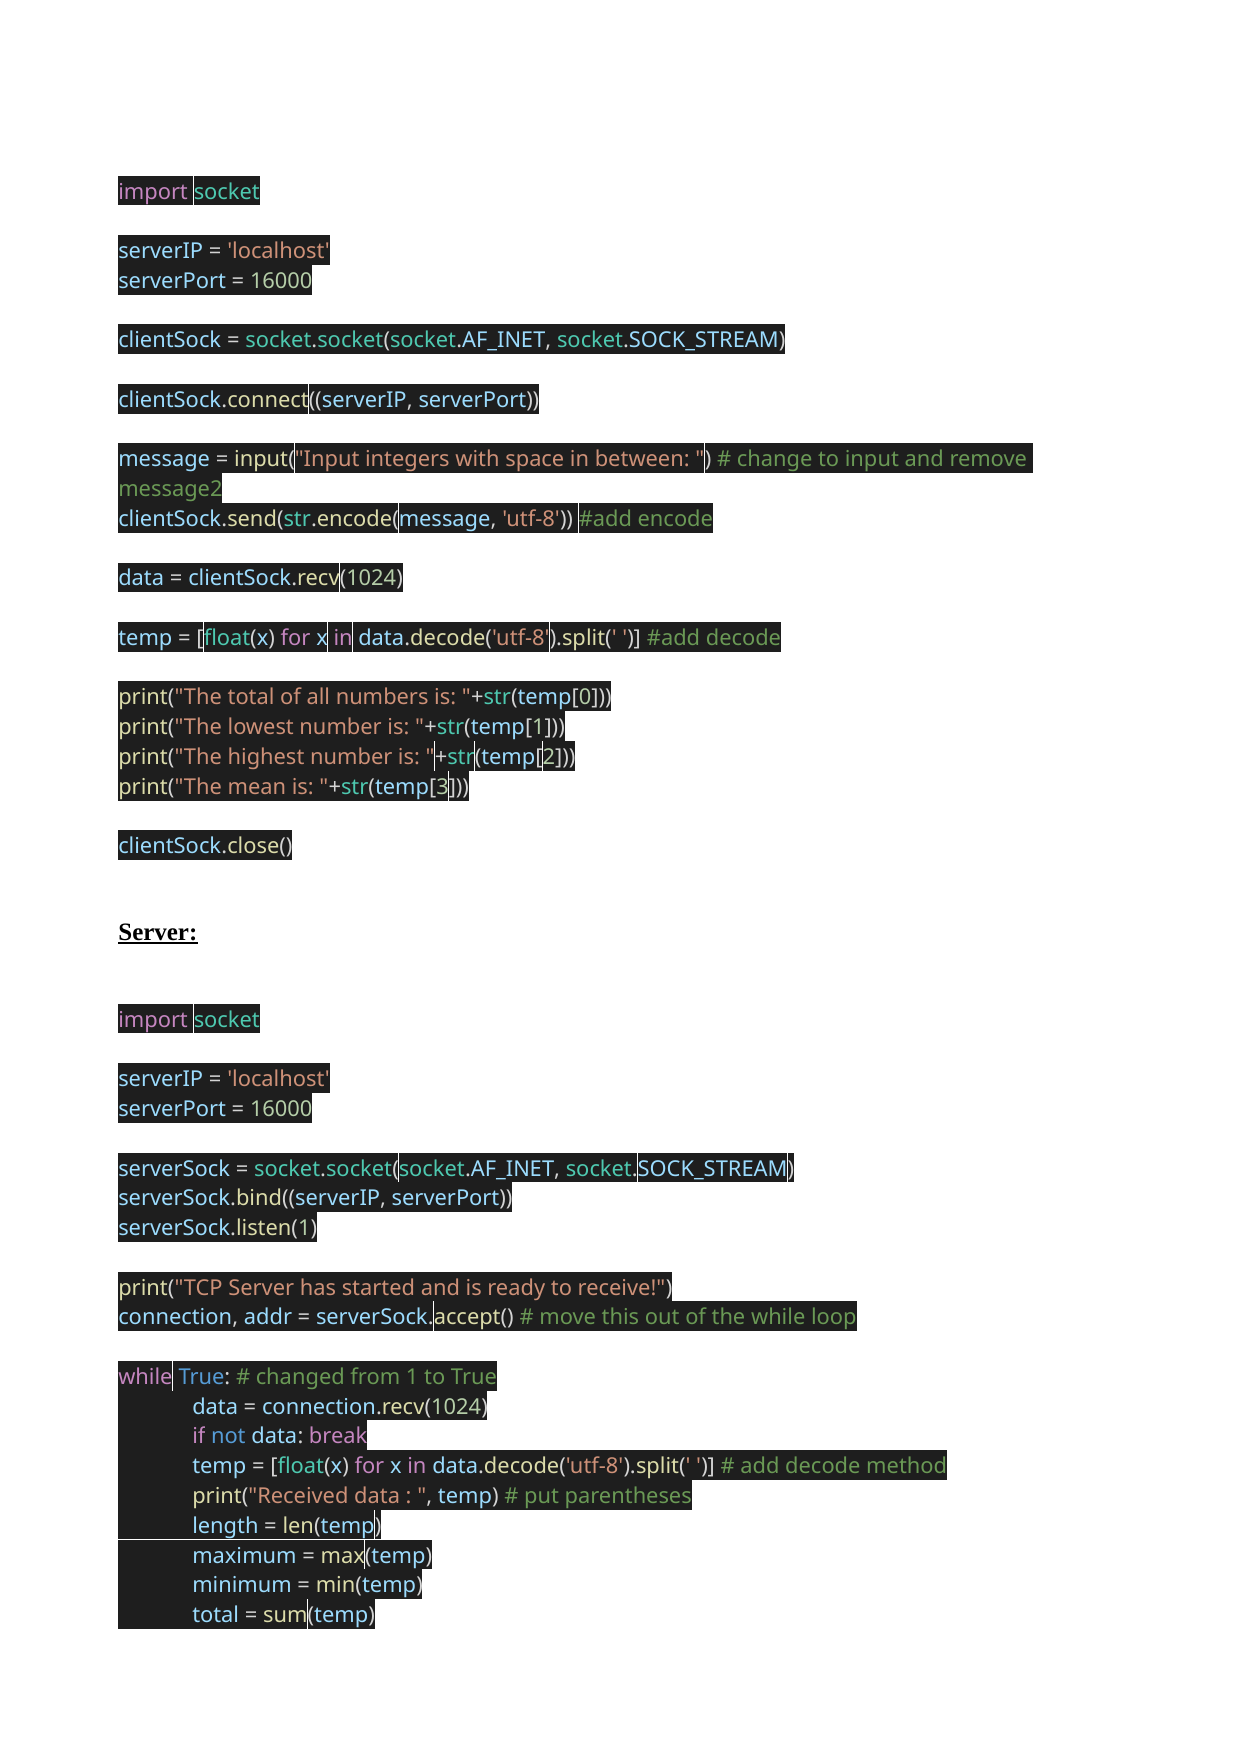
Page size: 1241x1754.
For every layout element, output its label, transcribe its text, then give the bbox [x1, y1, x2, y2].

text data = clientSock.recv(1024) [118, 562, 1122, 592]
text temp = [float(x) for x in data.decode('utf-8').split(' ')] # add decode method [118, 1450, 1122, 1480]
text connection, addr = serverSock.accept() # move this out of the while loop [118, 1301, 1122, 1331]
text serverPort = 16000 [118, 265, 1122, 295]
text clientSock.connect((serverIP, serverPort)) [118, 384, 1122, 414]
text serverSock.listen(1) [118, 1212, 1122, 1242]
text clientSock.close() [118, 830, 1122, 860]
text clientSock.send(str.encode(message, 'utf-8')) #add encode [118, 503, 1122, 533]
text import socket [118, 176, 1122, 205]
text serverSock.bind((serverIP, serverPort)) [118, 1182, 1122, 1212]
text Server: [118, 917, 1122, 946]
text serverSock = socket.socket(socket.AF_INET, socket.SOCK_STREAM) [118, 1152, 1122, 1182]
text serverIP = 'localhost' [118, 1063, 1122, 1093]
text length = len(temp) [118, 1510, 1122, 1539]
text if not data: break [118, 1420, 1122, 1450]
text total = sum(temp) [118, 1599, 1122, 1629]
text serverIP = 'localhost' [118, 235, 1122, 265]
text print("The total of all numbers is: "+str(temp[0])) [118, 681, 1122, 711]
text serverPort = 16000 [118, 1093, 1122, 1123]
text minimum = min(temp) [118, 1569, 1122, 1599]
text print("The highest number is: "+str(temp[2])) [118, 741, 1122, 771]
text temp = [float(x) for x in data.decode('utf-8').split(' ')] #add decode [118, 622, 1122, 652]
text while True: # changed from 1 to True [118, 1361, 1122, 1391]
text message = input("Input integers with space in between: ") # change to input and remove message2 [118, 443, 1122, 503]
text print("The lowest number is: "+str(temp[1])) [118, 711, 1122, 741]
text print("The mean is: "+str(temp[3])) [118, 771, 1122, 801]
text import socket [118, 1004, 1122, 1033]
text data = connection.recv(1024) [118, 1391, 1122, 1420]
text print("TCP Server has started and is ready to receive!") [118, 1272, 1122, 1301]
text maximum = max(temp) [118, 1539, 1122, 1569]
text clientSock = socket.socket(socket.AF_INET, socket.SOCK_STREAM) [118, 324, 1122, 354]
text print("Received data : ", temp) # put parentheses [118, 1480, 1122, 1510]
